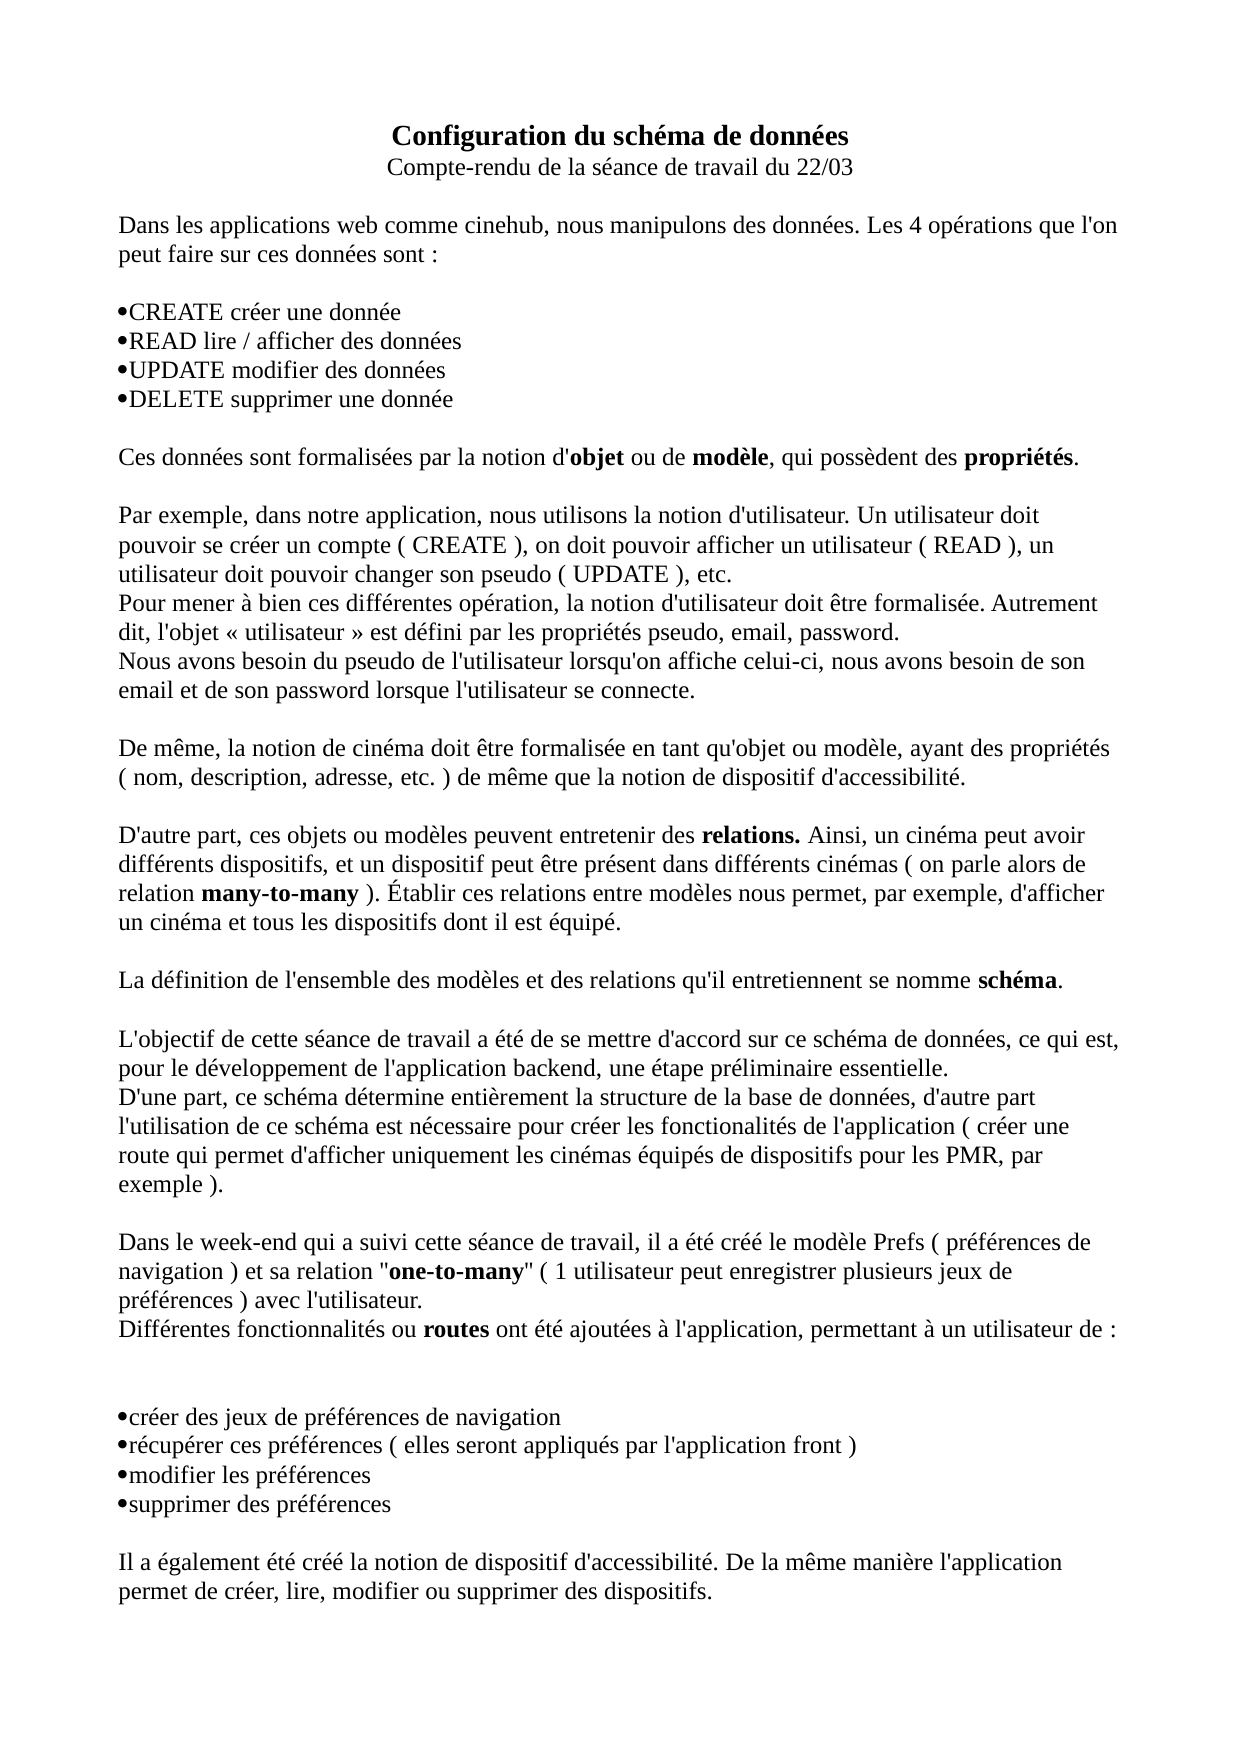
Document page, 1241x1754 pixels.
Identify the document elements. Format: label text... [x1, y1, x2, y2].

list récupérer ces préférences ( elles seront appliqués par l'application front ) [118, 1430, 1122, 1459]
list modifier les préférences [118, 1459, 1122, 1488]
text Dans les applications web comme cinehub, nous manipulons des données. Les 4 opérations que l'on peut faire sur ces données sont : [118, 210, 1122, 297]
text Compte-rendu de la séance de travail du 22/03 [118, 152, 1122, 181]
list READ lire / afficher des données [118, 326, 1122, 355]
list UPDATE modifier des données [118, 355, 1122, 384]
text Configuration du schéma de données [118, 118, 1122, 152]
list supprimer des préférences [118, 1488, 1122, 1518]
text Ces données sont formalisées par la notion d'objet ou de modèle, qui possèdent des propriétés. Par exemple, dans notre application, nous utilisons la notion d'utilisateur. Un utilisateur doit pouvoir se créer un compte ( CREATE ), on doit pouvoir afficher un utilisateur ( READ ), un utilisateur doit pouvoir changer son pseudo ( UPDATE ), etc. Pour mener à bien ces différentes opération, la notion d'utilisateur doit être formalisée. Autrement dit, l'objet « utilisateur » est défini par les propriétés pseudo, email, password. Nous avons besoin du pseudo de l'utilisateur lorsqu'on affiche celui-ci, nous avons besoin de son email et de son password lorsque l'utilisateur se connecte. De même, la notion de cinéma doit être formalisée en tant qu'objet ou modèle, ayant des propriétés ( nom, description, adresse, etc. ) de même que la notion de dispositif d'accessibilité. D'autre part, ces objets ou modèles peuvent entretenir des relations. Ainsi, un cinéma peut avoir différents dispositifs, et un dispositif peut être présent dans différents cinémas ( on parle alors de relation many-to-many ). Établir ces relations entre modèles nous permet, par exemple, d'afficher un cinéma et tous les dispositifs dont il est équipé. La définition de l'ensemble des modèles et des relations qu'il entretiennent se nomme schéma. L'objectif de cette séance de travail a été de se mettre d'accord sur ce schéma de données, ce qui est, pour le développement de l'application backend, une étape préliminaire essentielle. D'une part, ce schéma détermine entièrement la structure de la base de données, d'autre part l'utilisation de ce schéma est nécessaire pour créer les fonctionalités de l'application ( créer une route qui permet d'afficher uniquement les cinémas équipés de dispositifs pour les PMR, par exemple ). Dans le week-end qui a suivi cette séance de travail, il a été créé le modèle Prefs ( préférences de navigation ) et sa relation ''one-to-many'' ( 1 utilisateur peut enregistrer plusieurs jeux de préférences ) avec l'utilisateur. Différentes fonctionnalités ou routes ont été ajoutées à l'application, permettant à un utilisateur de : [118, 442, 1122, 1401]
list créer des jeux de préférences de navigation [118, 1401, 1122, 1430]
list DELETE supprimer une donnée [118, 384, 1122, 413]
list CREATE créer une donnée [118, 297, 1122, 326]
text Il a également été créé la notion de dispositif d'accessibilité. De la même manière l'application permet de créer, lire, modifier ou supprimer des dispositifs. [118, 1547, 1122, 1605]
